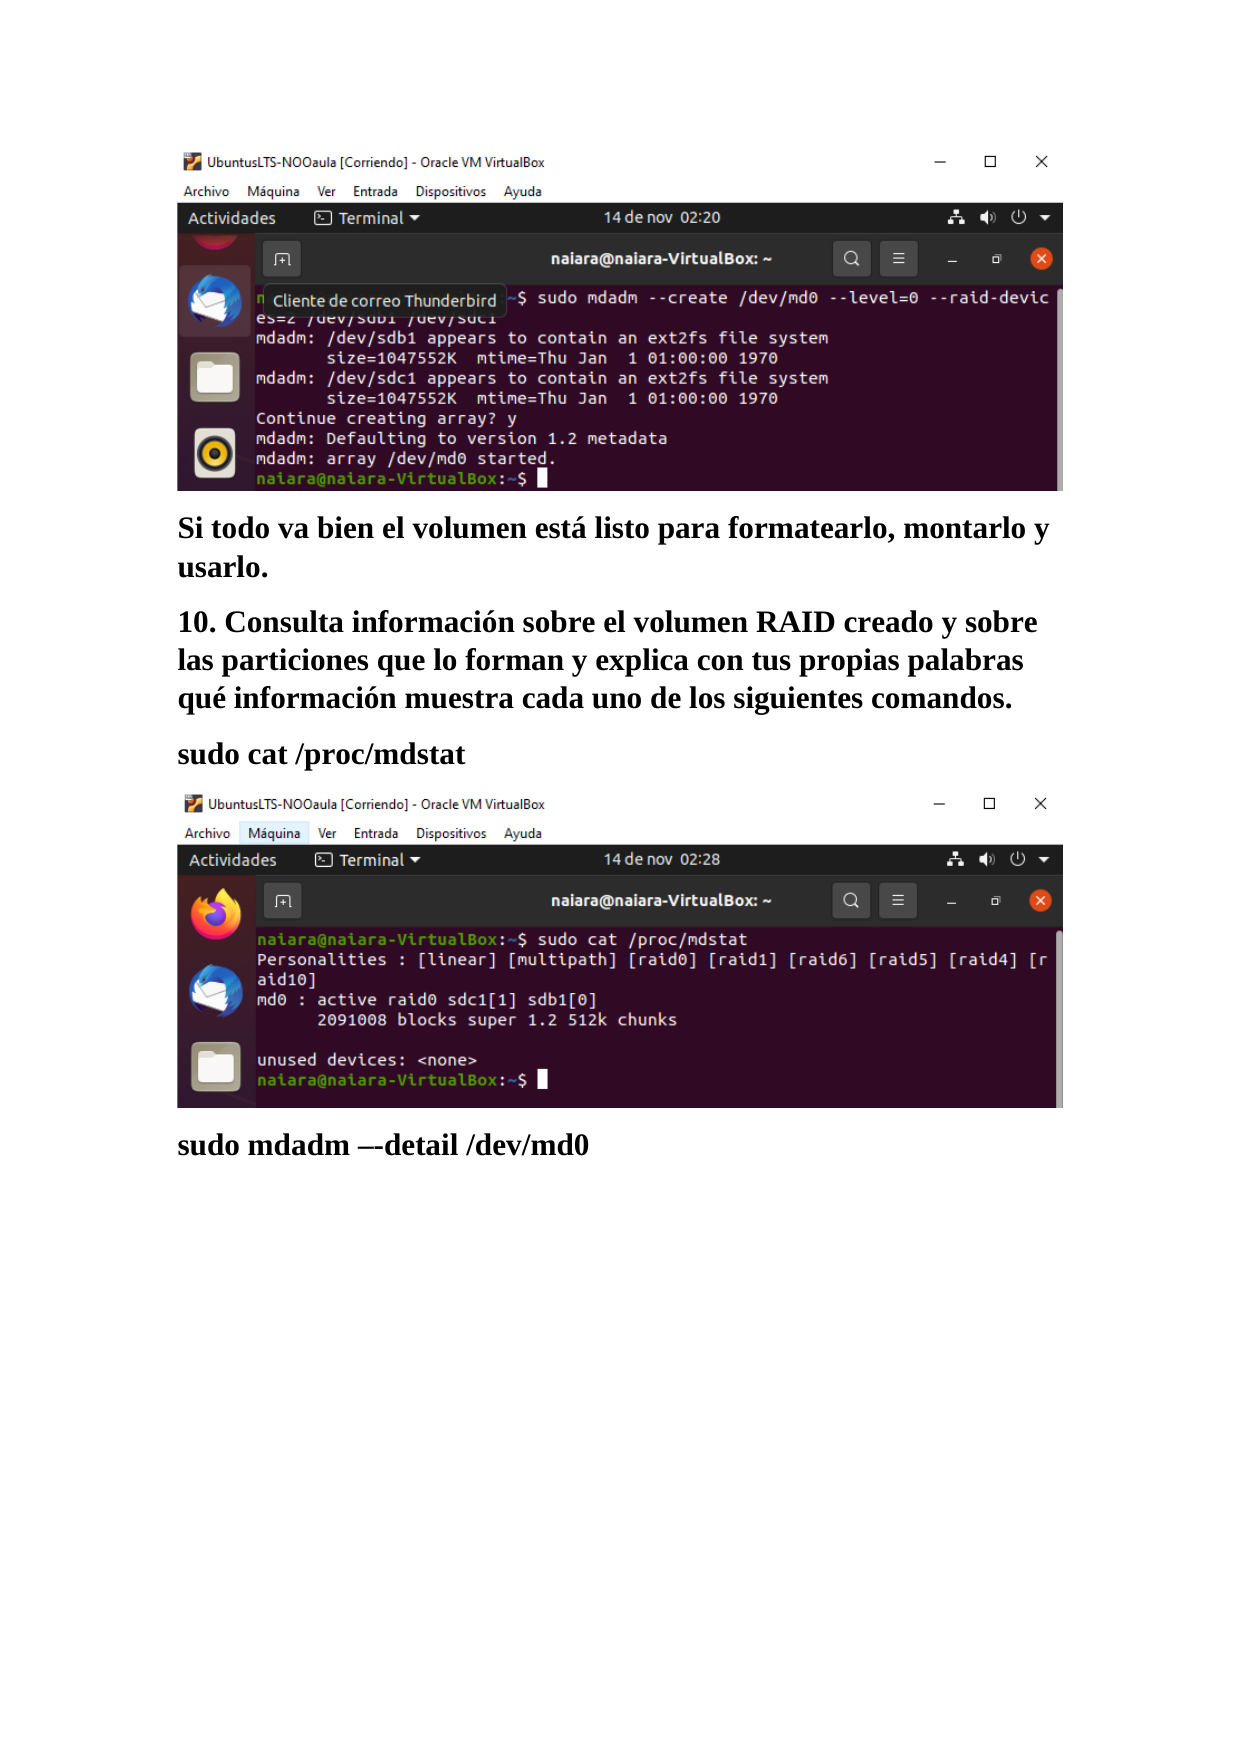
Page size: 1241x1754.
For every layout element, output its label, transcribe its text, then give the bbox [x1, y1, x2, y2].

text sudo mdadm –-detail /dev/md0 [177, 1126, 1063, 1162]
text 10. Consulta información sobre el volumen RAID creado y sobre las particiones que lo forman y explica con tus propias palabras qué información muestra cada uno de los siguientes comandos. [177, 603, 1063, 716]
text Si todo va bien el volumen está listo para formatearlo, montarlo y usarlo. [177, 509, 1063, 584]
text sudo cat /proc/mdstat [177, 735, 1063, 771]
